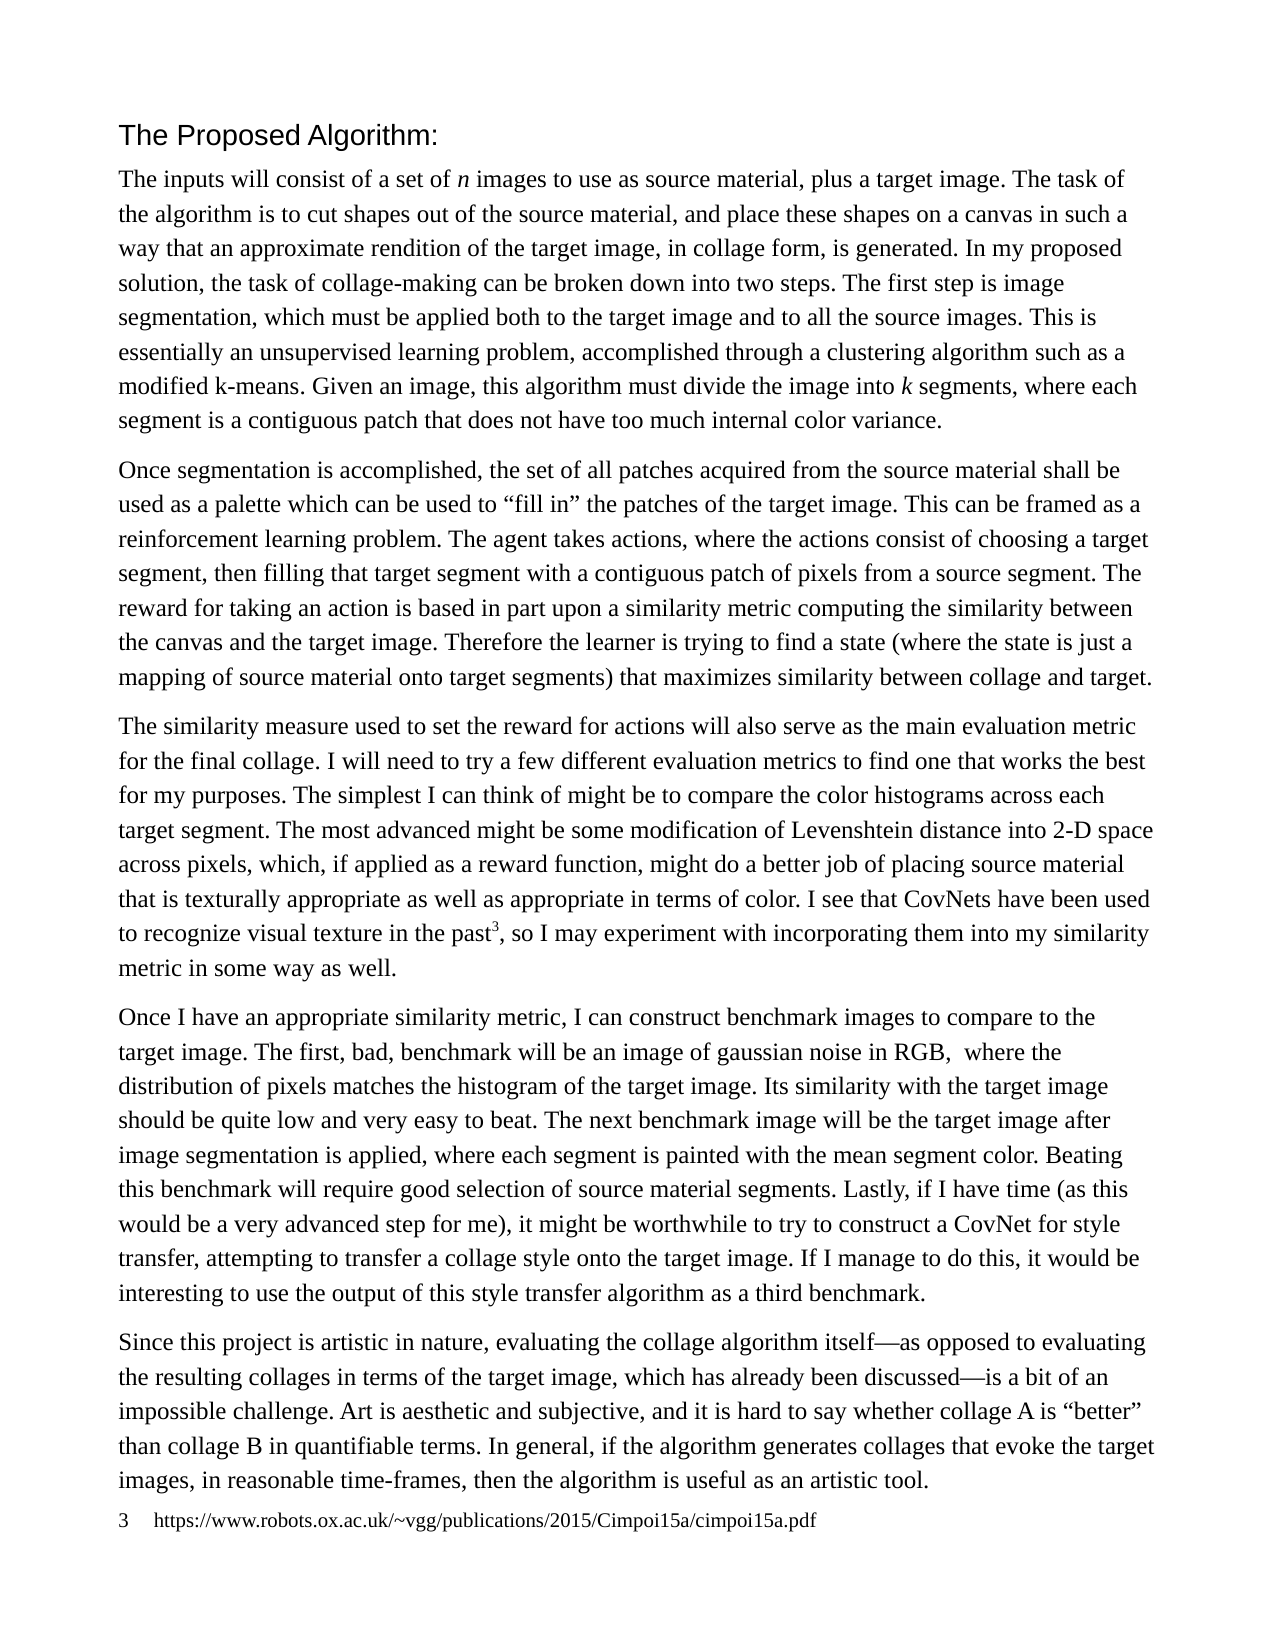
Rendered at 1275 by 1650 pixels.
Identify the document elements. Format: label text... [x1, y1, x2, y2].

text The inputs will consist of a set of n images to use as source material, plus a target image. The task of the algorithm is to cut shapes out of the source material, and place these shapes on a canvas in such a way that an approximate rendition of the target image, in collage form, is generated. In my proposed solution, the task of collage-making can be broken down into two steps. The first step is image segmentation, which must be applied both to the target image and to all the source images. This is essentially an unsupervised learning problem, accomplished through a clustering algorithm such as a modified k-means. Given an image, this algorithm must divide the image into k segments, where each segment is a contiguous patch that does not have too much internal color variance. [118, 164, 1157, 434]
text https://www.robots.ox.ac.uk/~vgg/publications/2015/Cimpoi15a/cimpoi15a.pdf [118, 1508, 1157, 1532]
text Once I have an appropriate similarity metric, I can construct benchmark images to compare to the target image. The first, bad, benchmark will be an image of gaussian noise in RGB, where the distribution of pixels matches the histogram of the target image. Its similarity with the target image should be quite low and very easy to beat. The next benchmark image will be the target image after image segmentation is applied, where each segment is painted with the mean segment color. Beating this benchmark will require good selection of source material segments. Lastly, if I have time (as this would be a very advanced step for me), it might be worthwhile to try to construct a CovNet for style transfer, attempting to transfer a collage style onto the target image. If I manage to do this, it would be interesting to use the output of this style transfer algorithm as a third benchmark. [118, 1002, 1157, 1307]
text Once segmentation is accomplished, the set of all patches acquired from the source material shall be used as a palette which can be used to “fill in” the patches of the target image. This can be framed as a reinforcement learning problem. The agent takes actions, where the actions consist of choosing a target segment, then filling that target segment with a contiguous patch of pixels from a source segment. The reward for taking an action is based in part upon a similarity metric computing the similarity between the canvas and the target image. Therefore the learner is trying to find a state (where the state is just a mapping of source material onto target segments) that maximizes similarity between collage and target. [118, 455, 1157, 691]
subtitle The Proposed Algorithm: [118, 118, 1157, 152]
text Since this project is artistic in nature, evaluating the collage algorithm itself—as opposed to evaluating the resulting collages in terms of the target image, which has already been discussed—is a bit of an impossible challenge. Art is aesthetic and subjective, and it is hard to say whether collage A is “better” than collage B in quantifiable terms. In general, if the algorithm generates collages that evoke the target images, in reasonable time-frames, then the algorithm is useful as an artistic tool. [118, 1327, 1157, 1494]
text The similarity measure used to set the reward for actions will also serve as the main evaluation metric for the final collage. I will need to try a few different evaluation metrics to find one that works the best for my purposes. The simplest I can think of might be to compare the color histograms across each target segment. The most advanced might be some modification of Levenshtein distance into 2-D space across pixels, which, if applied as a reward function, might do a better job of placing source material that is texturally appropriate as well as appropriate in terms of color. I see that CovNets have been used to recognize visual texture in the past, so I may experiment with incorporating them into my similarity metric in some way as well. [118, 711, 1157, 981]
